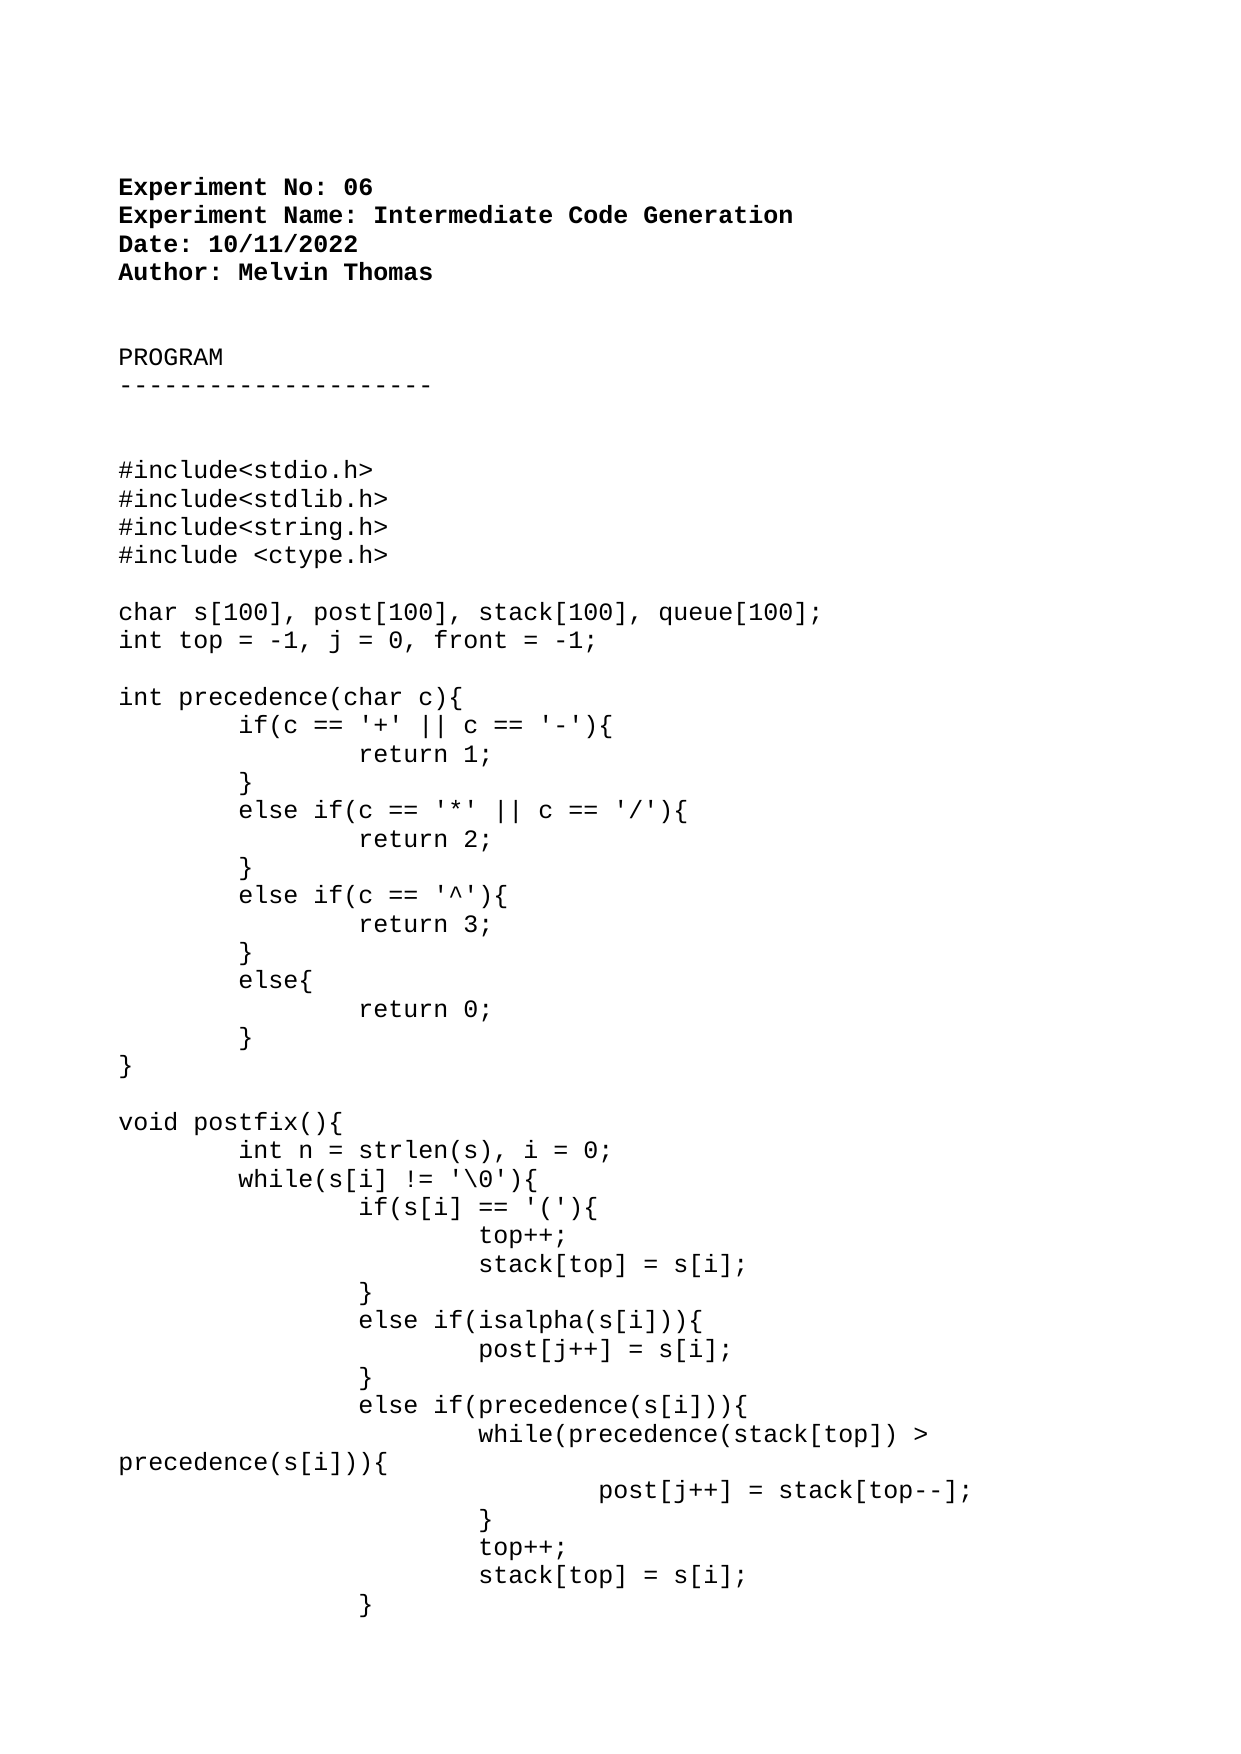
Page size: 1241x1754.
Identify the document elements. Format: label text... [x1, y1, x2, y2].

text else if(precedence(s[i])){ [118, 1393, 1122, 1421]
text char s[100], post[100], stack[100], queue[100]; [118, 600, 1122, 628]
text post[j++] = s[i]; [118, 1336, 1122, 1365]
text post[j++] = stack[top--]; [118, 1478, 1122, 1506]
text Experiment Name: Intermediate Code Generation [118, 203, 1122, 231]
text Experiment No: 06 [118, 175, 1122, 203]
text #include <ctype.h> [118, 543, 1122, 571]
text while(precedence(stack[top]) > precedence(s[i])){ [118, 1421, 1122, 1478]
text --------------------- [118, 373, 1122, 401]
text return 0; [118, 996, 1122, 1025]
text #include<stdio.h> [118, 458, 1122, 486]
text PROGRAM [118, 345, 1122, 373]
text } [118, 1280, 1122, 1308]
text int precedence(char c){ [118, 685, 1122, 713]
text } [118, 1591, 1122, 1620]
text else if(c == '*' || c == '/'){ [118, 798, 1122, 826]
text return 2; [118, 826, 1122, 855]
text if(s[i] == '('){ [118, 1195, 1122, 1223]
text top++; [118, 1223, 1122, 1251]
text stack[top] = s[i]; [118, 1251, 1122, 1280]
text } [118, 1053, 1122, 1081]
text return 1; [118, 741, 1122, 770]
text else if(c == '^'){ [118, 883, 1122, 911]
text int n = strlen(s), i = 0; [118, 1138, 1122, 1166]
text } [118, 1365, 1122, 1393]
text if(c == '+' || c == '-'){ [118, 713, 1122, 741]
text } [118, 1506, 1122, 1535]
text #include<stdlib.h> [118, 486, 1122, 515]
text } [118, 940, 1122, 968]
text while(s[i] != '\0'){ [118, 1166, 1122, 1195]
text top++; [118, 1535, 1122, 1563]
text void postfix(){ [118, 1110, 1122, 1138]
text } [118, 1025, 1122, 1053]
text int top = -1, j = 0, front = -1; [118, 628, 1122, 656]
text else{ [118, 968, 1122, 996]
text #include<string.h> [118, 515, 1122, 543]
text stack[top] = s[i]; [118, 1563, 1122, 1591]
text Date: 10/11/2022 [118, 231, 1122, 260]
text else if(isalpha(s[i])){ [118, 1308, 1122, 1336]
text Author: Melvin Thomas [118, 260, 1122, 288]
text } [118, 855, 1122, 883]
text return 3; [118, 911, 1122, 940]
text } [118, 770, 1122, 798]
